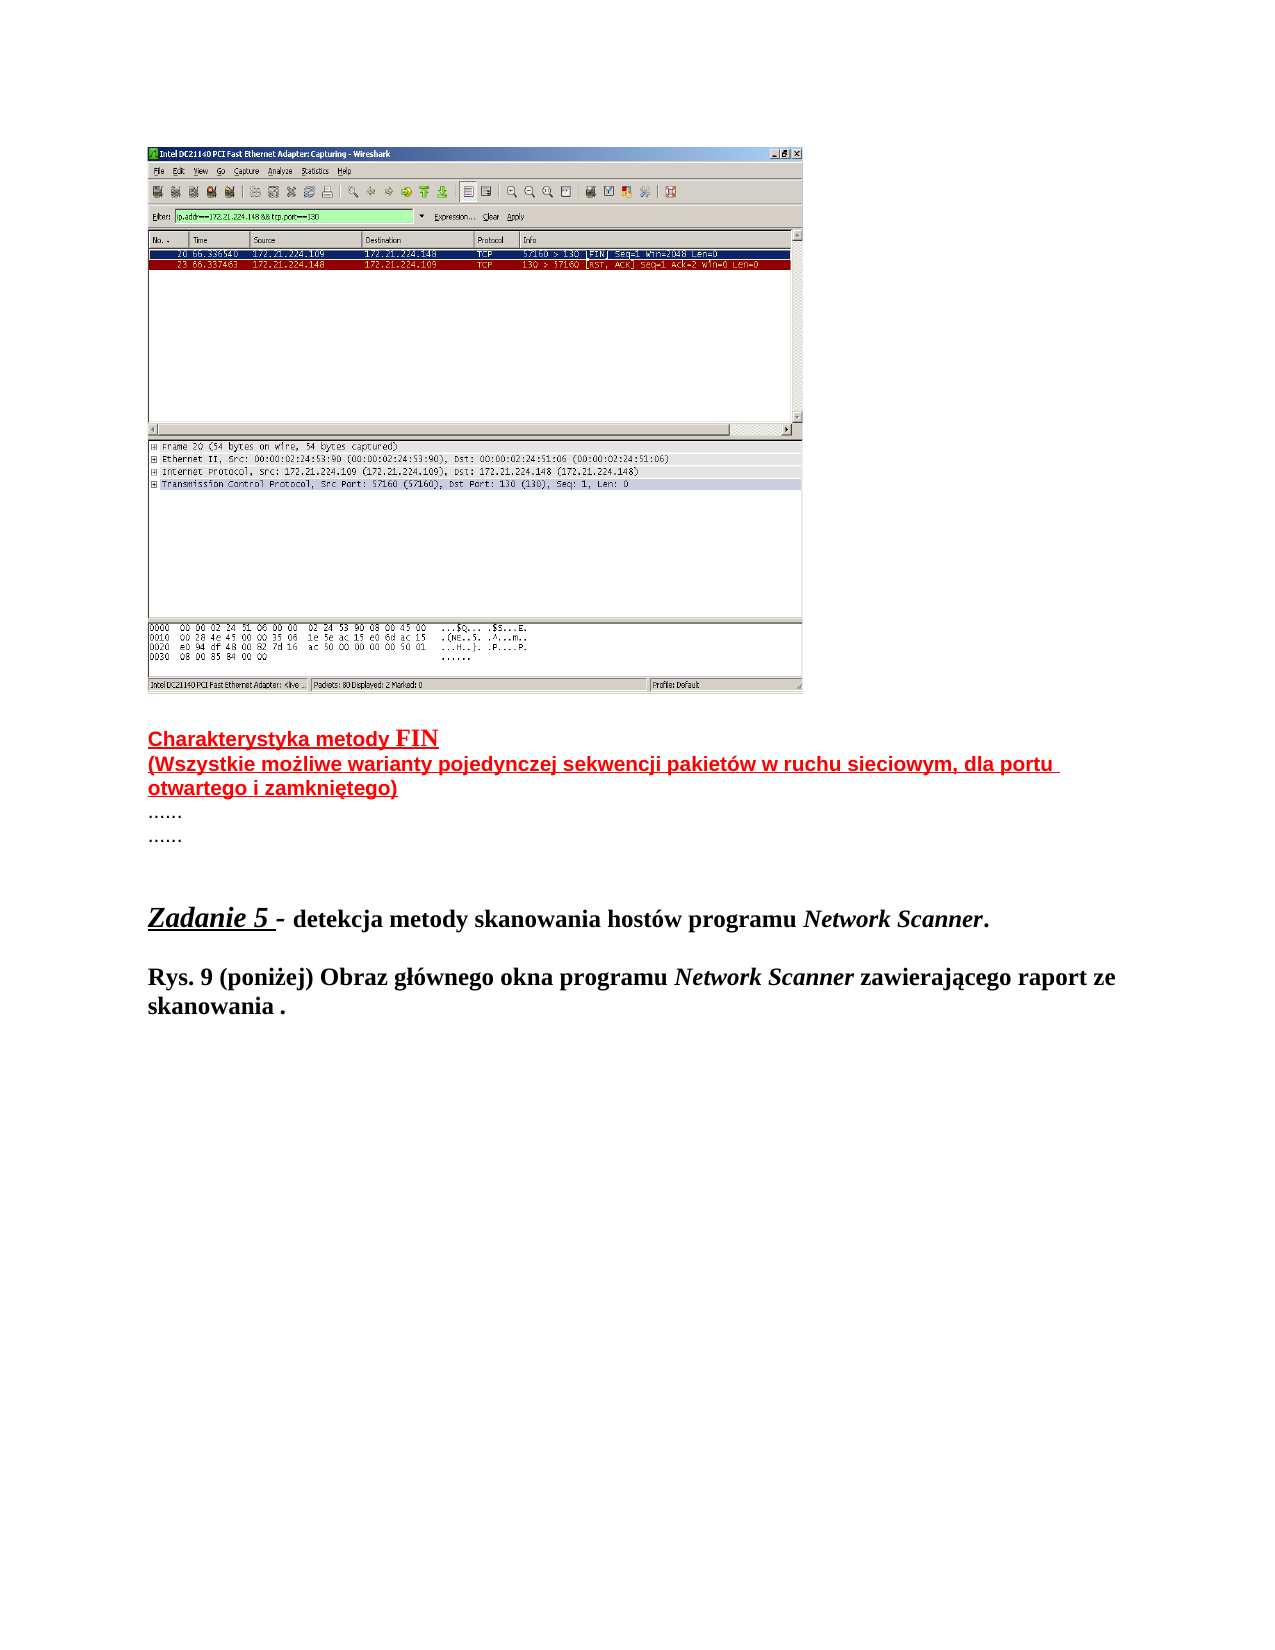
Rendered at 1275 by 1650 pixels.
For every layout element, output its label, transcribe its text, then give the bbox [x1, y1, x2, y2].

text ...... [148, 823, 1127, 847]
text Zadanie 5 - detekcja metody skanowania hostów programu Network Scanner. [148, 900, 1127, 933]
text ...... [148, 799, 1127, 823]
text Charakterystyka metody FIN [148, 723, 1127, 751]
text Rys. 9 (poniżej) Obraz głównego okna programu Network Scanner zawierającego raport ze skanowania . [148, 962, 1127, 1020]
text (Wszystkie możliwe warianty pojedynczej sekwencji pakietów w ruchu sieciowym, dla portu otwartego i zamkniętego) [148, 751, 1127, 799]
picture [147, 147, 803, 694]
